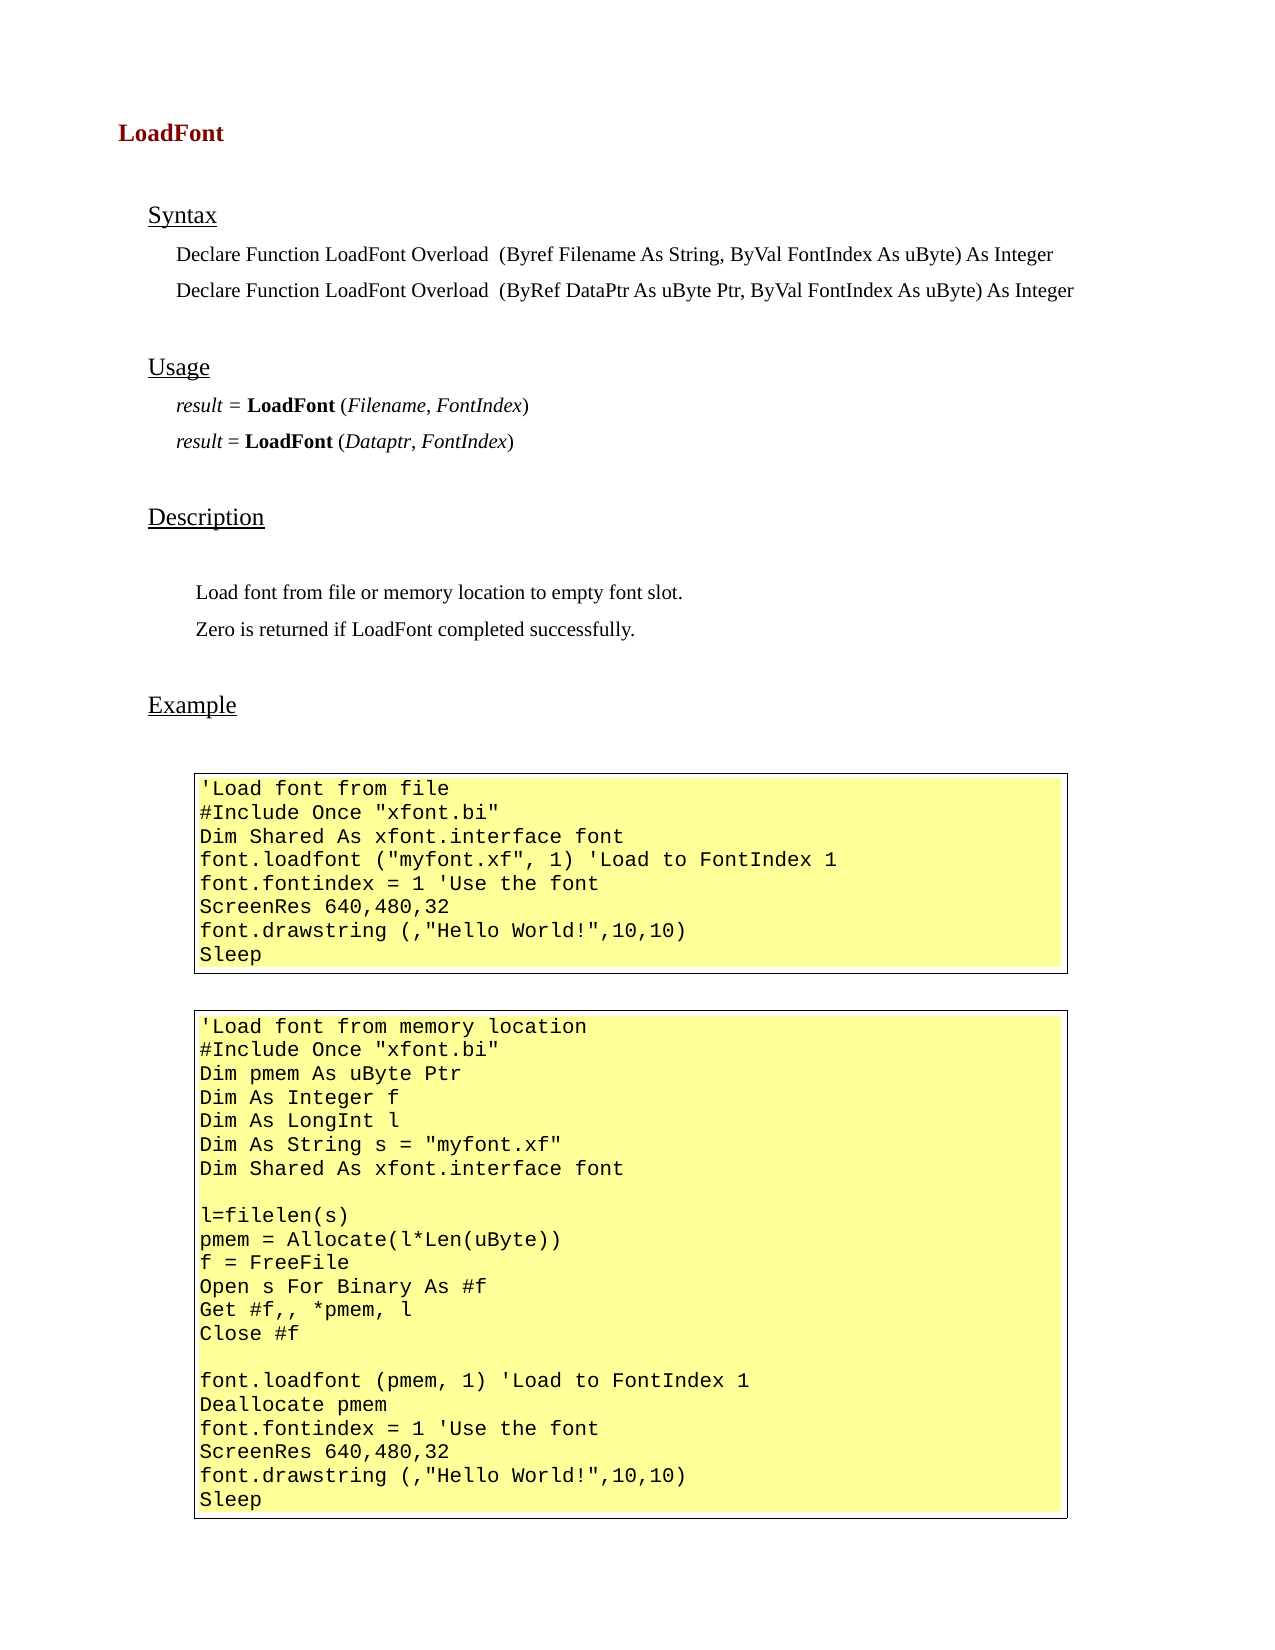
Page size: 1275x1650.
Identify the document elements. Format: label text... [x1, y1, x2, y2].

text Syntax [148, 201, 1157, 229]
text Declare Function LoadFont Overload (ByRef DataPtr As uByte Ptr, ByVal FontIndex As uByte) As Integer [176, 278, 1157, 302]
text Description [148, 502, 1157, 531]
text Load font from file or memory location to empty font slot. [195, 580, 1157, 604]
text Declare Function LoadFont Overload (Byref Filename As String, ByVal FontIndex As uByte) As Integer [176, 242, 1157, 266]
text result = LoadFont (Filename, FontIndex) [176, 393, 1157, 417]
text Usage [148, 352, 1157, 380]
text Zero is returned if LoadFont completed successfully. [195, 617, 1157, 641]
table_header 'Load font from file #Include Once "xfont.bi" Dim Shared As xfont.interface font font.loadfont ("myfont.xf", 1) 'Load to FontIndex 1 font.fontindex = 1 'Use the font ScreenRes 640,480,32 font.drawstring (,"Hello World!",10,10) Sleep [195, 774, 1067, 973]
text result = LoadFont (Dataptr, FontIndex) [176, 429, 1157, 453]
table_header 'Load font from memory location #Include Once "xfont.bi" Dim pmem As uByte Ptr Dim As Integer f Dim As LongInt l Dim As String s = "myfont.xf" Dim Shared As xfont.interface font l=filelen(s) pmem = Allocate(l*Len(uByte)) f = FreeFile Open s For Binary As #f Get #f,, *pmem, l Close #f font.loadfont (pmem, 1) 'Load to FontIndex 1 Deallocate pmem font.fontindex = 1 'Use the font ScreenRes 640,480,32 font.drawstring (,"Hello World!",10,10) Sleep [195, 1011, 1067, 1518]
text Example [148, 690, 1157, 719]
text LoadFont [118, 118, 1157, 147]
